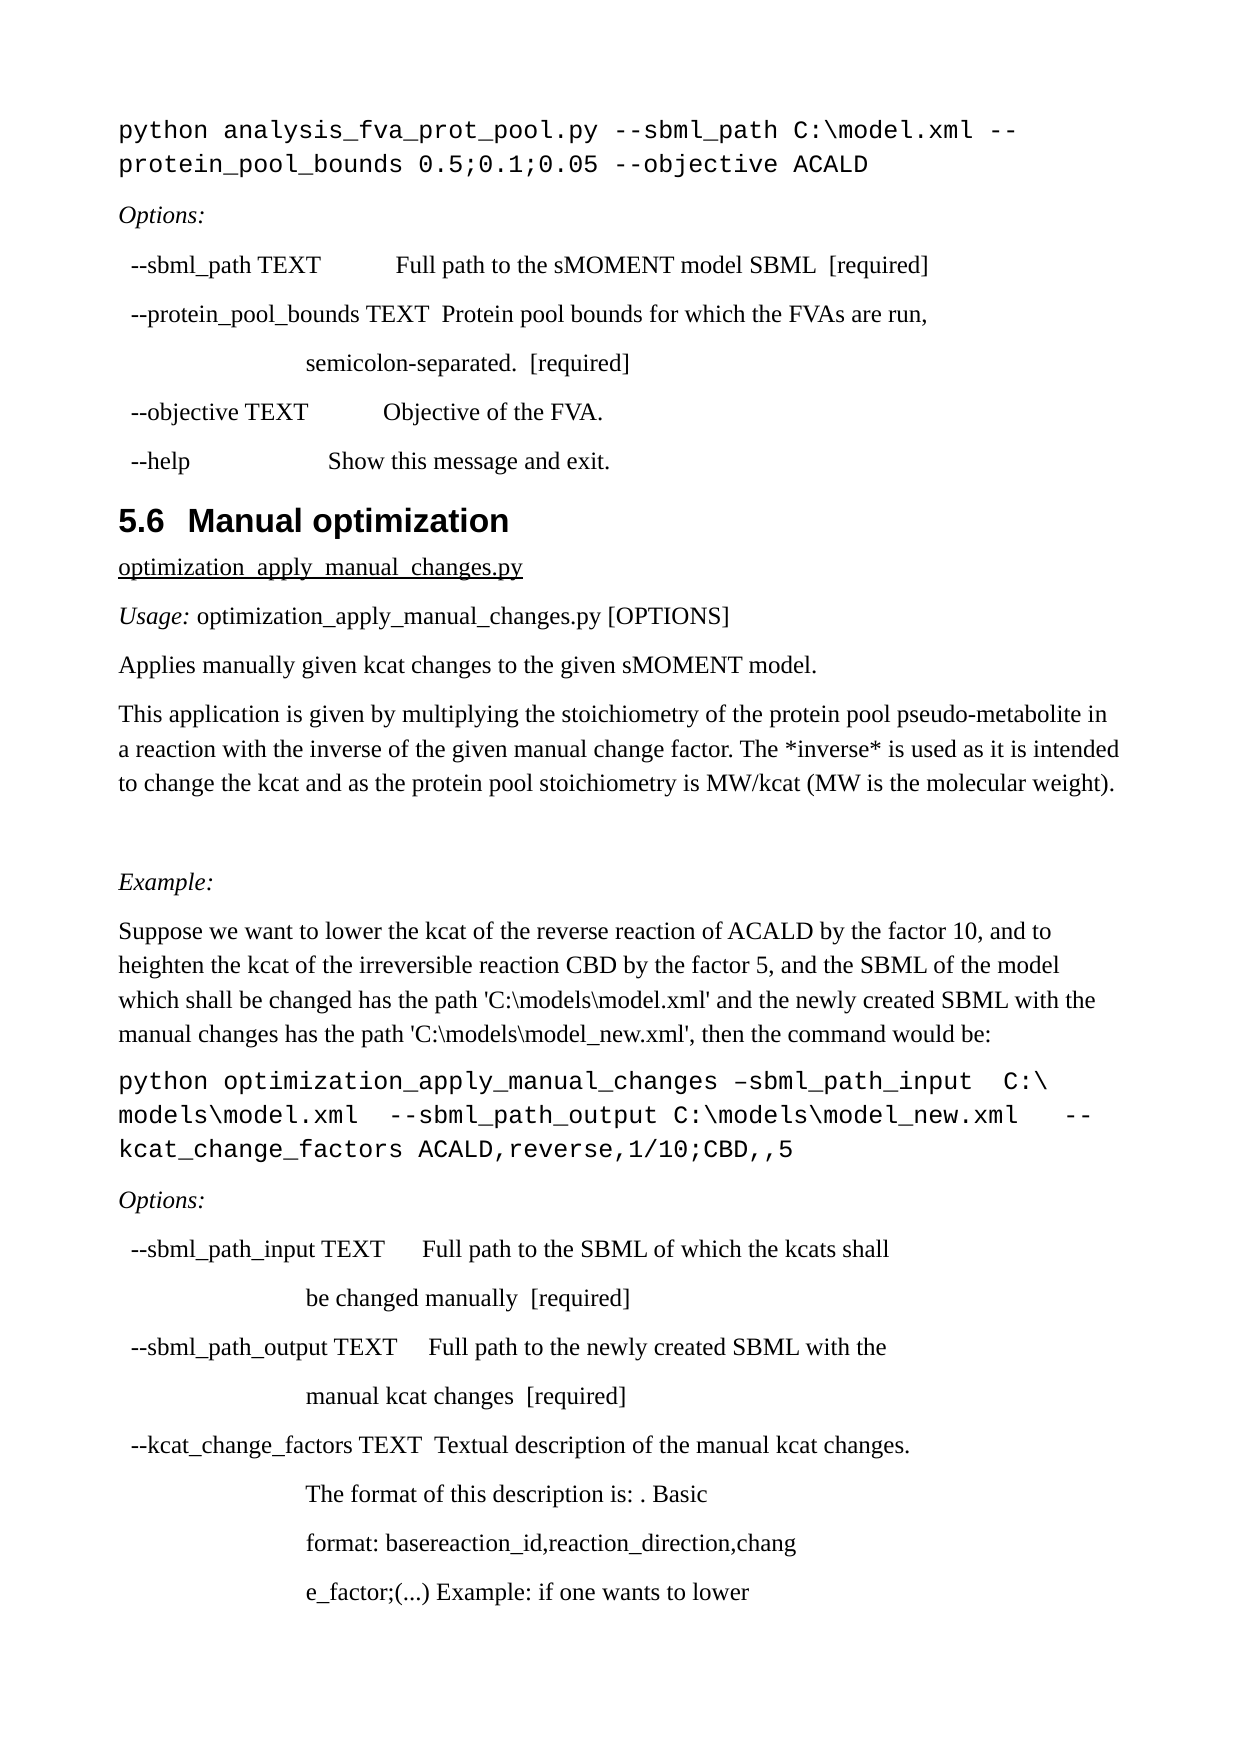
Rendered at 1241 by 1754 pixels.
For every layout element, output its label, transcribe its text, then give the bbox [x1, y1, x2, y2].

text be changed manually [required] [118, 1283, 1122, 1312]
text manual kcat changes [required] [118, 1381, 1122, 1410]
text --sbml_path TEXT Full path to the sMOMENT model SBML [required] [118, 250, 1122, 278]
text Options: [118, 1185, 1122, 1213]
text --protein_pool_bounds TEXT Protein pool bounds for which the FVAs are run, [118, 299, 1122, 327]
text Applies manually given kcat changes to the given sMOMENT model. [118, 651, 1122, 679]
text python analysis_fva_prot_pool.py --sbml_path C:\model.xml --protein_pool_bounds 0.5;0.1;0.05 --objective ACALD [118, 118, 1122, 180]
text e_factor;(...) Example: if one wants to lower [118, 1577, 1122, 1606]
text --help Show this message and exit. [118, 446, 1122, 475]
text --sbml_path_output TEXT Full path to the newly created SBML with the [118, 1332, 1122, 1361]
text This application is given by multiplying the stoichiometry of the protein pool pseudo-metabolite in a reaction with the inverse of the given manual change factor. The *inverse* is used as it is intended to change the kcat and as the protein pool stoichiometry is MW/kcat (MW is the molecular weight). [118, 699, 1122, 797]
subtitle Manual optimization [118, 501, 1122, 540]
text --sbml_path_input TEXT Full path to the SBML of which the kcats shall [118, 1234, 1122, 1262]
text Options: [118, 201, 1122, 229]
text --kcat_change_factors TEXT Textual description of the manual kcat changes. [118, 1430, 1122, 1459]
text optimization_apply_manual_changes.py [118, 552, 1122, 581]
text Example: [118, 867, 1122, 895]
text format: basereaction_id,reaction_direction,chang [118, 1528, 1122, 1557]
text Suppose we want to lower the kcat of the reverse reaction of ACALD by the factor 10, and to heighten the kcat of the irreversible reaction CBD by the factor 5, and the SBML of the model which shall be changed has the path 'C:\models\model.xml' and the newly created SBML with the manual changes has the path 'C:\models\model_new.xml', then the command would be: [118, 916, 1122, 1048]
text --objective TEXT Objective of the FVA. [118, 397, 1122, 426]
text The format of this description is: . Basic [118, 1479, 1122, 1508]
text python optimization_apply_manual_changes –sbml_path_input C:\models\model.xml --sbml_path_output C:\models\model_new.xml --kcat_change_factors ACALD,reverse,1/10;CBD,,5 [118, 1068, 1122, 1164]
text Usage: optimization_apply_manual_changes.py [OPTIONS] [118, 601, 1122, 630]
text semicolon-separated. [required] [118, 348, 1122, 377]
